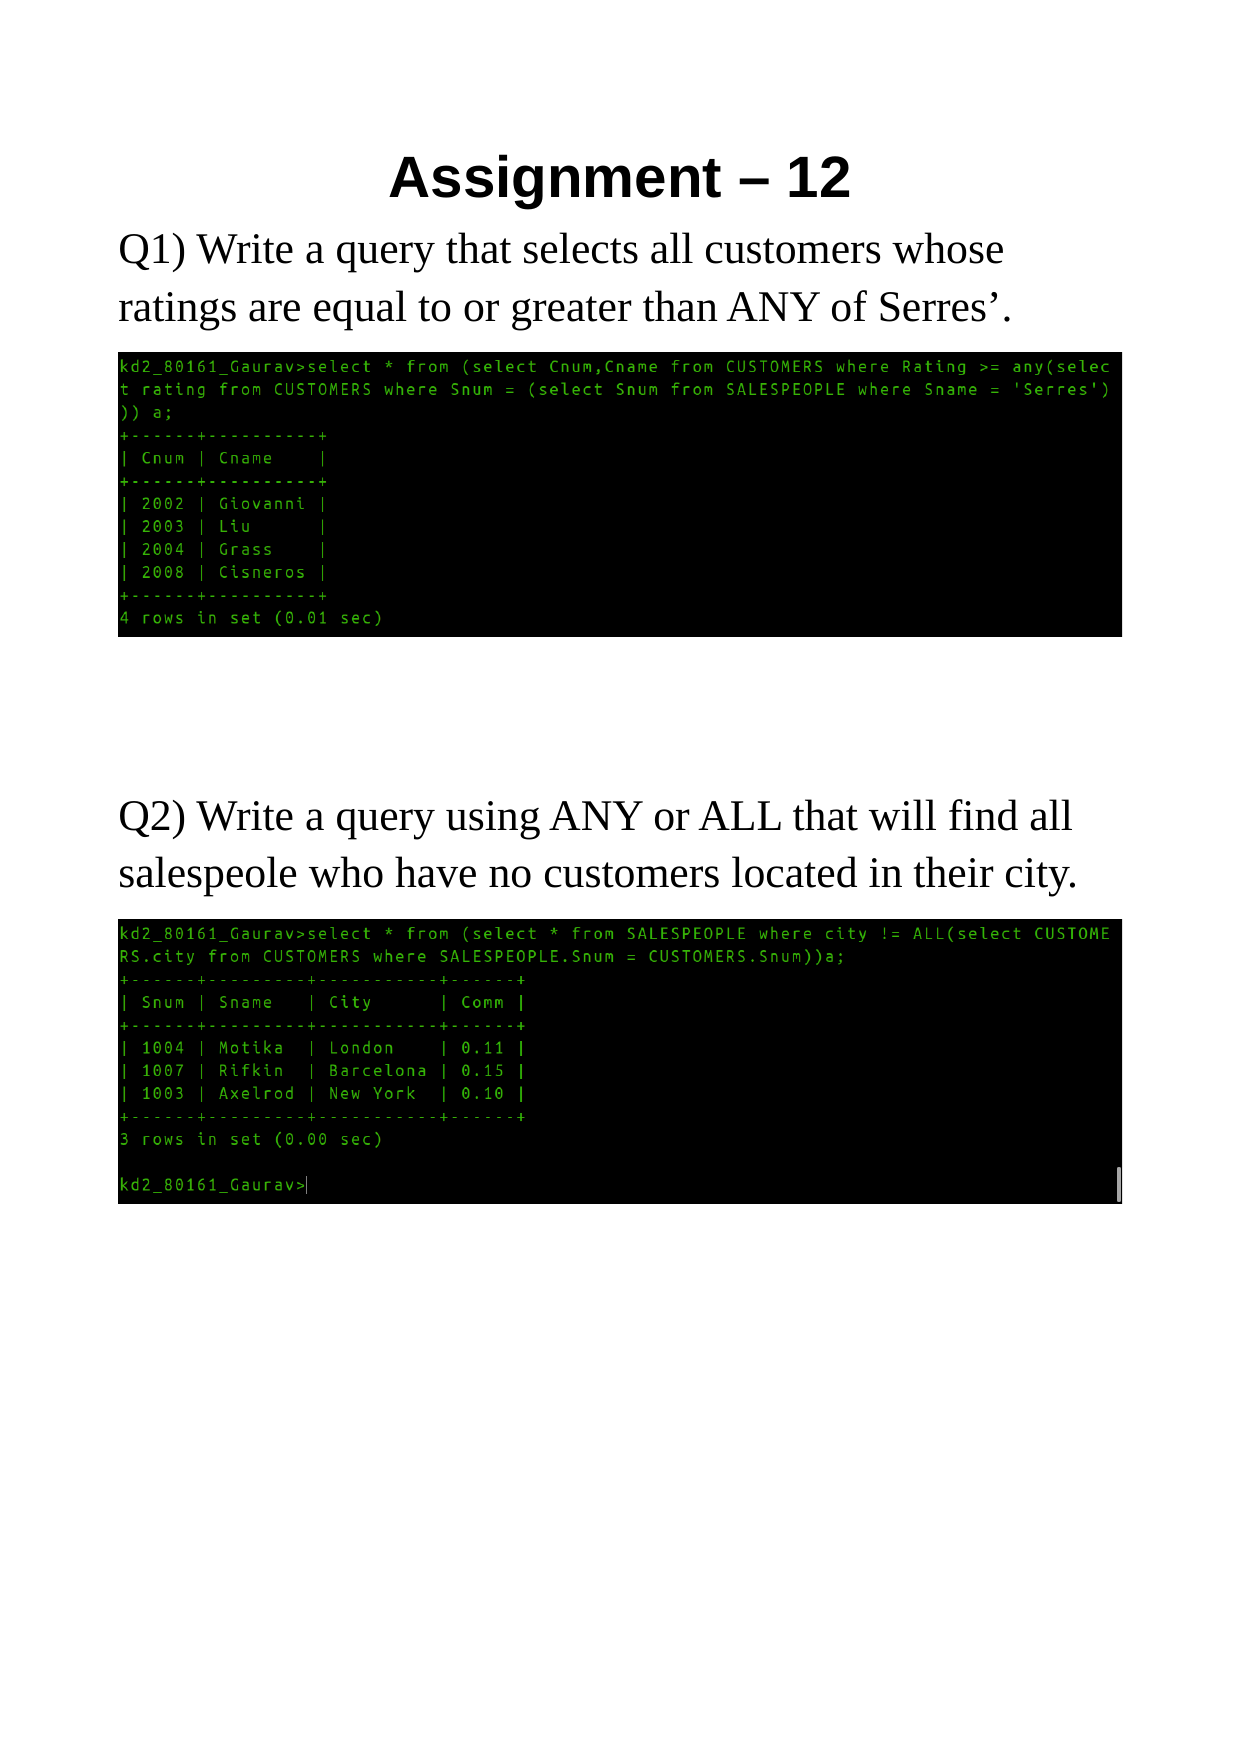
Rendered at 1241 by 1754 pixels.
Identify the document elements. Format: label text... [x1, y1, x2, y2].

title Assignment – 12 [118, 143, 1122, 210]
text Q2) Write a query using ANY or ALL that will find all salespeole who have no customers located in their city. [118, 789, 1122, 897]
picture [118, 919, 1123, 1204]
text Q1) Write a query that selects all customers whose ratings are equal to or greater than ANY of Serres’. [118, 223, 1122, 331]
picture [118, 352, 1123, 637]
